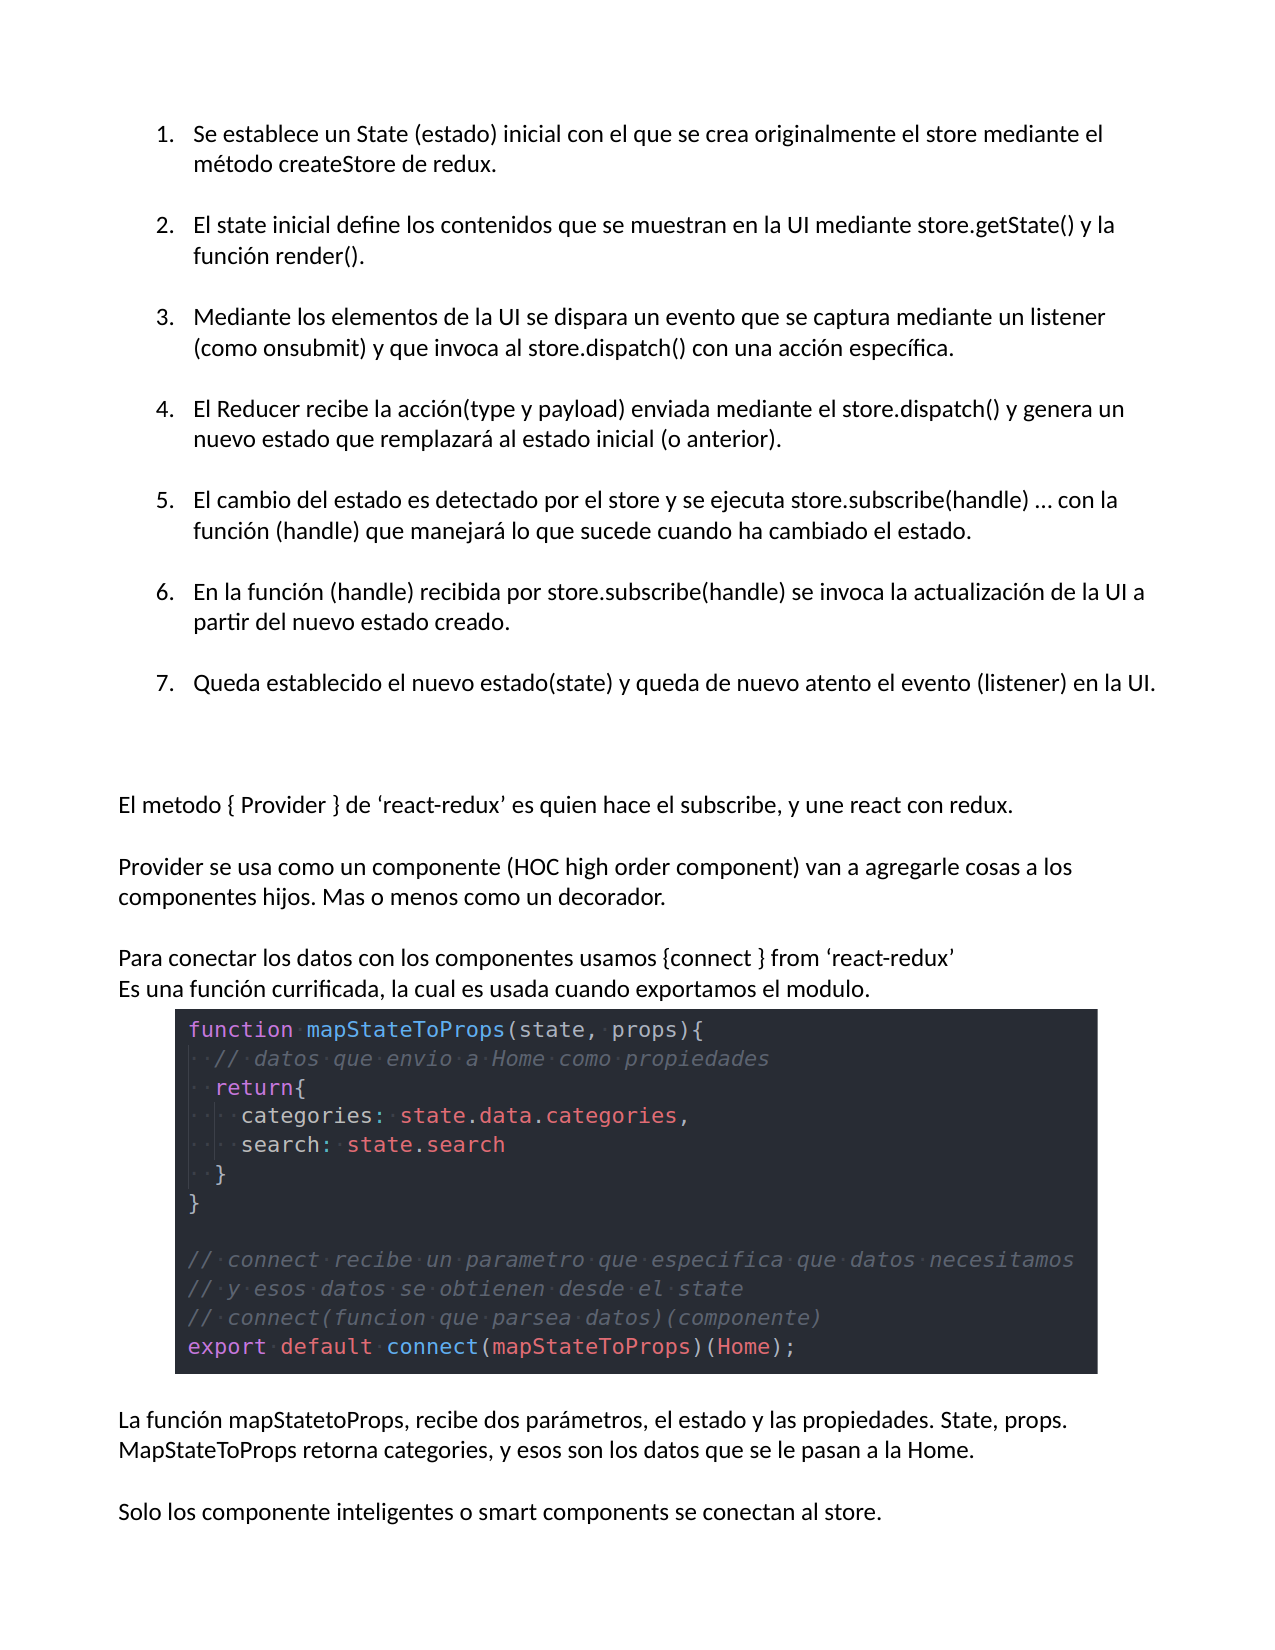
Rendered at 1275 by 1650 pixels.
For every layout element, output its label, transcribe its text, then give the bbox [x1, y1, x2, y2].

list En la función (handle) recibida por store.subscribe(handle) se invoca la actualización de la UI a partir del nuevo estado creado. [156, 576, 1157, 637]
list El state inicial define los contenidos que se muestran en la UI mediante store.getState() y la función render(). [156, 210, 1157, 271]
list El Reducer recibe la acción(type y payload) enviada mediante el store.dispatch() y genera un nuevo estado que remplazará al estado inicial (o anterior). [156, 393, 1157, 454]
list Se establece un State (estado) inicial con el que se crea originalmente el store mediante el método createStore de redux. [156, 118, 1157, 179]
text El metodo { Provider } de ‘react-redux’ es quien hace el subscribe, y une react con redux. [118, 789, 1157, 820]
list El cambio del estado es detectado por el store y se ejecuta store.subscribe(handle) … con la función (handle) que manejará lo que sucede cuando ha cambiado el estado. [156, 484, 1157, 545]
text Provider se usa como un componente (HOC high order component) van a agregarle cosas a los componentes hijos. Mas o menos como un decorador. [118, 851, 1157, 912]
text Solo los componente inteligentes o smart components se conectan al store. [118, 1496, 1157, 1526]
text Es una función currificada, la cual es usada cuando exportamos el modulo. [118, 973, 1157, 1003]
picture [175, 1009, 1098, 1374]
text MapStateToProps retorna categories, y esos son los datos que se le pasan a la Home. [118, 1434, 1157, 1465]
list Queda establecido el nuevo estado(state) y queda de nuevo atento el evento (listener) en la UI. [156, 667, 1157, 698]
text La función mapStatetoProps, recibe dos parámetros, el estado y las propiedades. State, props. [118, 1404, 1157, 1434]
text Para conectar los datos con los componentes usamos {connect } from ‘react-redux’ [118, 942, 1157, 973]
list Mediante los elementos de la UI se dispara un evento que se captura mediante un listener (como onsubmit) y que invoca al store.dispatch() con una acción específica. [156, 301, 1157, 362]
